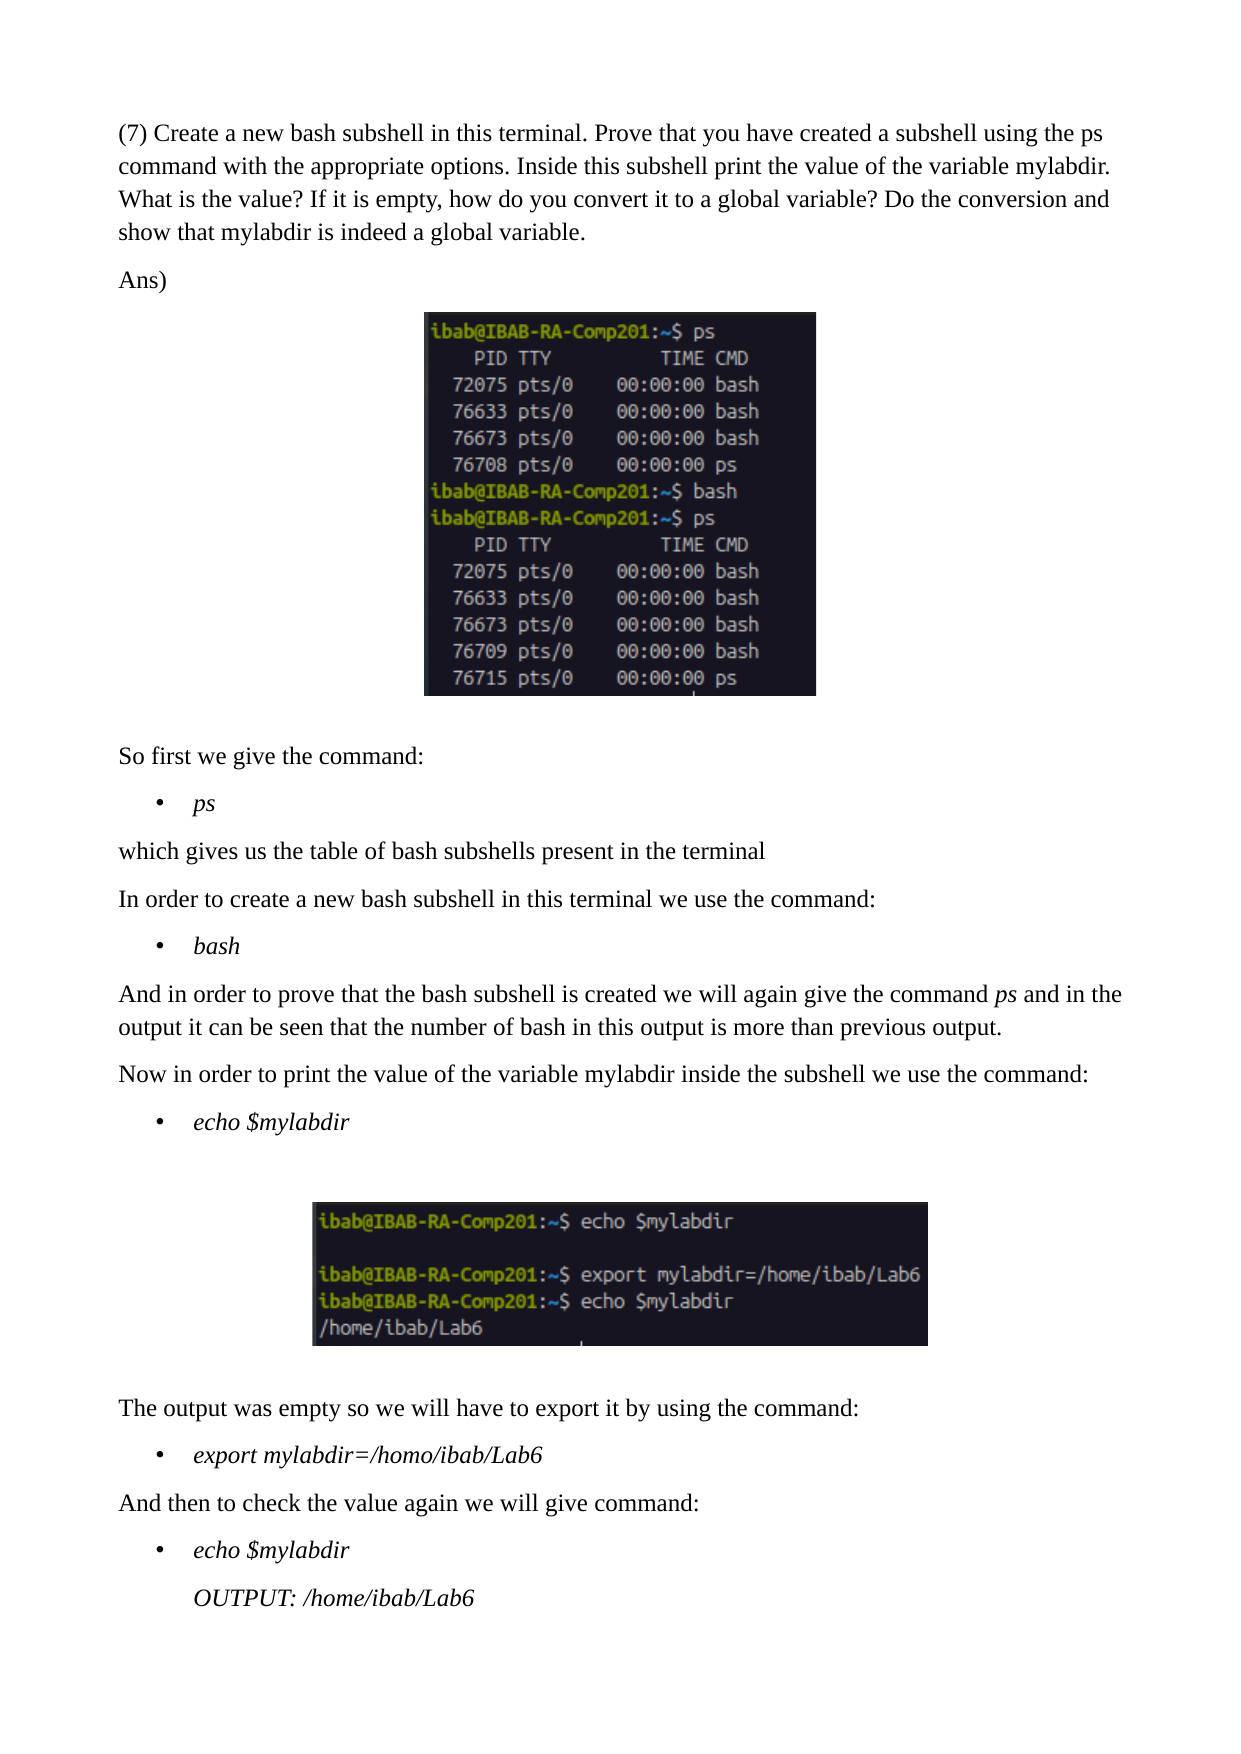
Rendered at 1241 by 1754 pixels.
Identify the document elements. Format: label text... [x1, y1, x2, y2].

list OUTPUT: /home/ibab/Lab6 [156, 1583, 1122, 1612]
text The output was empty so we will have to export it by using the command: [118, 1393, 1122, 1421]
text (7) Create a new bash subshell in this terminal. Prove that you have created a subshell using the ps command with the appropriate options. Inside this subshell print the value of the variable mylabdir. What is the value? If it is empty, how do you convert it to a global variable? Do the conversion and show that mylabdir is indeed a global variable. [118, 118, 1122, 246]
picture [424, 312, 817, 696]
list bash [156, 931, 1122, 960]
text Ans) [118, 265, 1122, 293]
text In order to create a new bash subshell in this terminal we use the command: [118, 884, 1122, 912]
text Now in order to print the value of the variable mylabdir inside the subshell we use the command: [118, 1059, 1122, 1088]
text And in order to prove that the bash subshell is created we will again give the command ps and in the output it can be seen that the number of bash in this output is more than previous output. [118, 979, 1122, 1041]
text So first we give the command: [118, 741, 1122, 769]
text And then to check the value again we will give command: [118, 1488, 1122, 1517]
picture [312, 1202, 928, 1346]
list export mylabdir=/homo/ibab/Lab6 [156, 1440, 1122, 1469]
list echo $mylabdir [156, 1107, 1122, 1136]
list echo $mylabdir [156, 1536, 1122, 1564]
list ps [156, 788, 1122, 817]
text which gives us the table of bash subshells present in the terminal [118, 836, 1122, 865]
